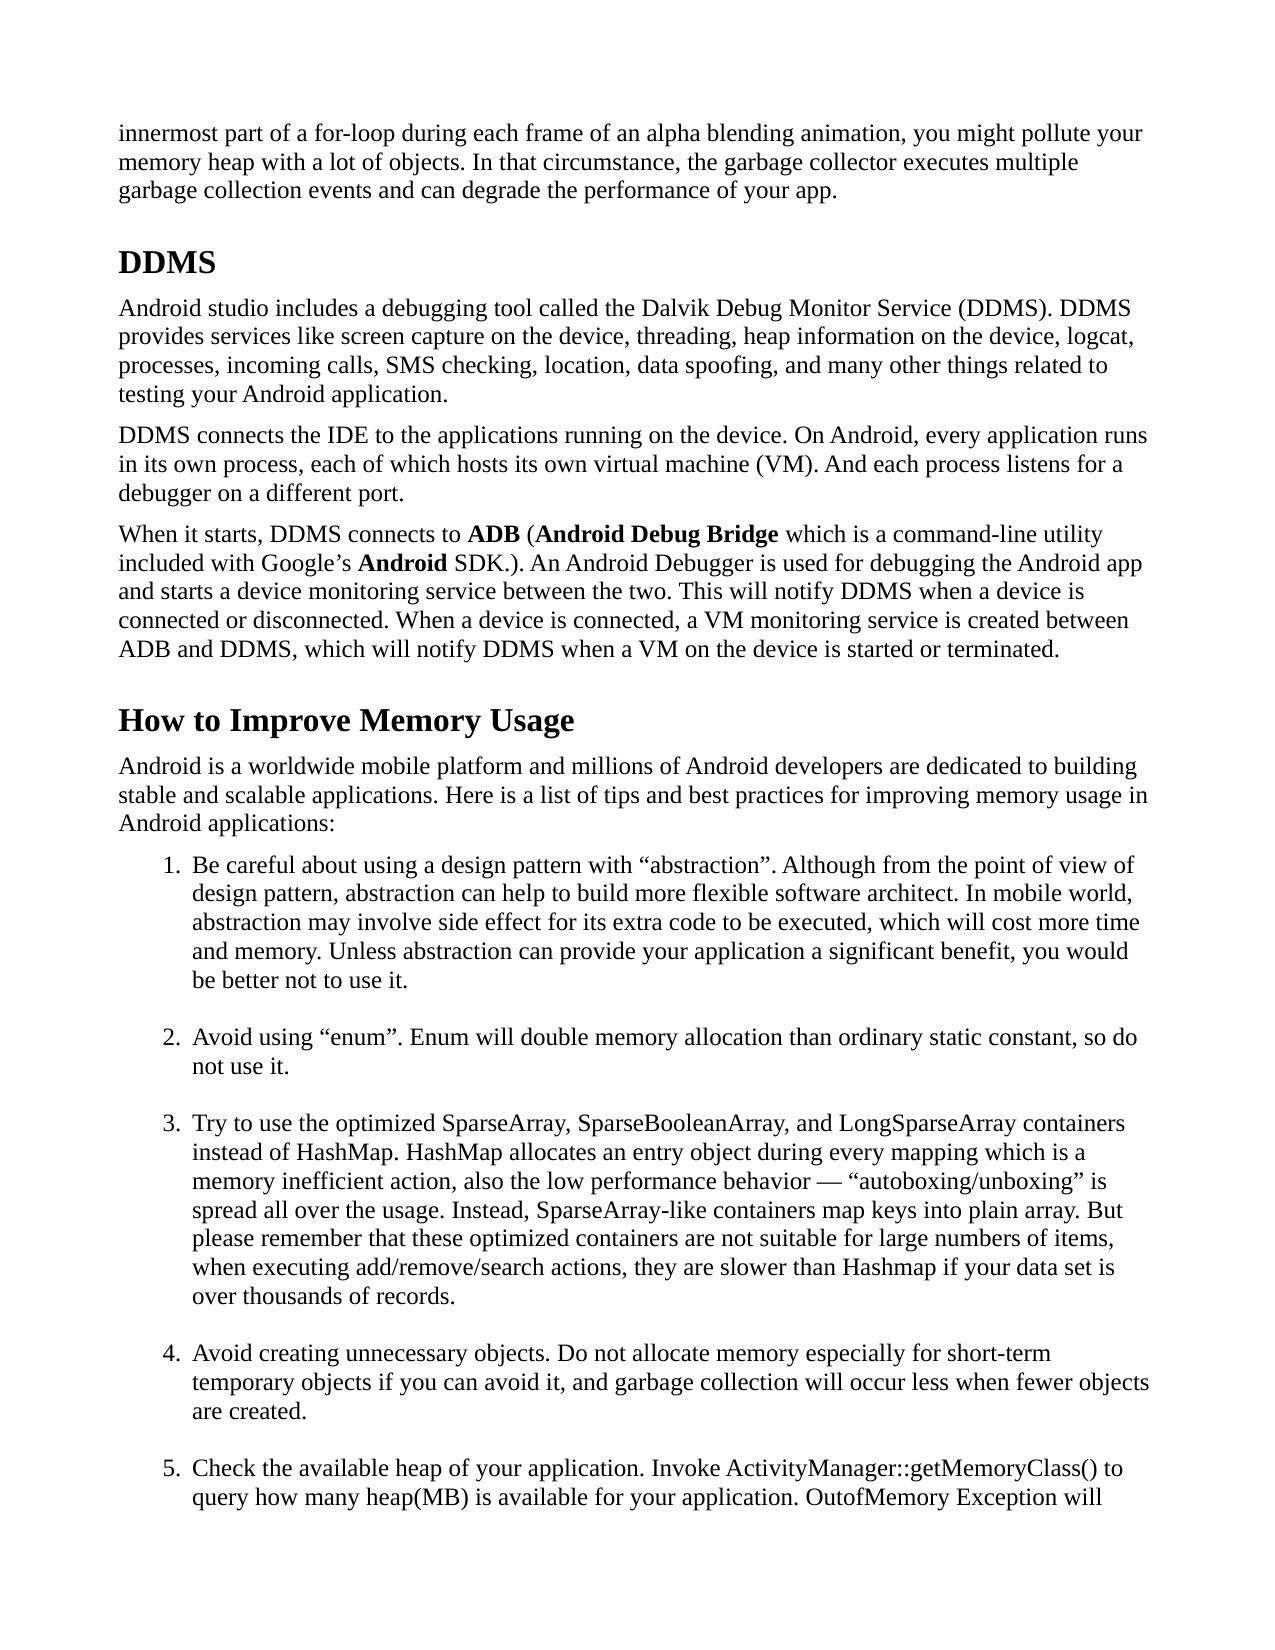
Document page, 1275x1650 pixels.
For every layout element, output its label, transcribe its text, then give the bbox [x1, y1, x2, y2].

text When it starts, DDMS connects to ADB (Android Debug Bridge which is a command-line utility included with Google’s Android SDK.). An Android Debugger is used for debugging the Android app and starts a device monitoring service between the two. This will notify DDMS when a device is connected or disconnected. When a device is connected, a VM monitoring service is created between ADB and DDMS, which will notify DDMS when a VM on the device is started or terminated. [118, 519, 1157, 663]
list Be careful about using a design pattern with “abstraction”. Although from the point of view of design pattern, abstraction can help to build more flexible software architect. In mobile world, abstraction may involve side effect for its extra code to be executed, which will cost more time and memory. Unless abstraction can provide your application a significant benefit, you would be better not to use it. [162, 850, 1157, 993]
text DDMS connects the IDE to the applications running on the device. On Android, every application runs in its own process, each of which hosts its own virtual machine (VM). And each process listens for a debugger on a different port. [118, 420, 1157, 506]
list Avoid using “enum”. Enum will double memory allocation than ordinary static constant, so do not use it. [162, 1022, 1157, 1080]
list Check the available heap of your application. Invoke ActivityManager::getMemoryClass() to query how many heap(MB) is available for your application. OutofMemory Exception will [162, 1453, 1157, 1511]
list Try to use the optimized SparseArray, SparseBooleanArray, and LongSparseArray containers instead of HashMap. HashMap allocates an entry object during every mapping which is a memory inefficient action, also the low performance behavior — “autoboxing/unboxing” is spread all over the usage. Instead, SparseArray-like containers map keys into plain array. But please remember that these optimized containers are not suitable for large numbers of items, when executing add/remove/search actions, they are slower than Hashmap if your data set is over thousands of records. [162, 1108, 1157, 1310]
text Android is a worldwide mobile platform and millions of Android developers are dedicated to building stable and scalable applications. Here is a list of tips and best practices for improving memory usage in Android applications: [118, 751, 1157, 837]
list Avoid creating unnecessary objects. Do not allocate memory especially for short-term temporary objects if you can avoid it, and garbage collection will occur less when fewer objects are created. [162, 1338, 1157, 1425]
text Android studio includes a debugging tool called the Dalvik Debug Monitor Service (DDMS). DDMS provides services like screen capture on the device, threading, heap information on the device, logcat, processes, incoming calls, SMS checking, location, data spoofing, and many other things related to testing your Android application. [118, 293, 1157, 408]
subtitle DDMS [118, 242, 1157, 280]
text innermost part of a for-loop during each frame of an alpha blending animation, you might pollute your memory heap with a lot of objects. In that circumstance, the garbage collector executes multiple garbage collection events and can degrade the performance of your app. [118, 118, 1157, 204]
subtitle How to Improve Memory Usage [118, 700, 1157, 738]
